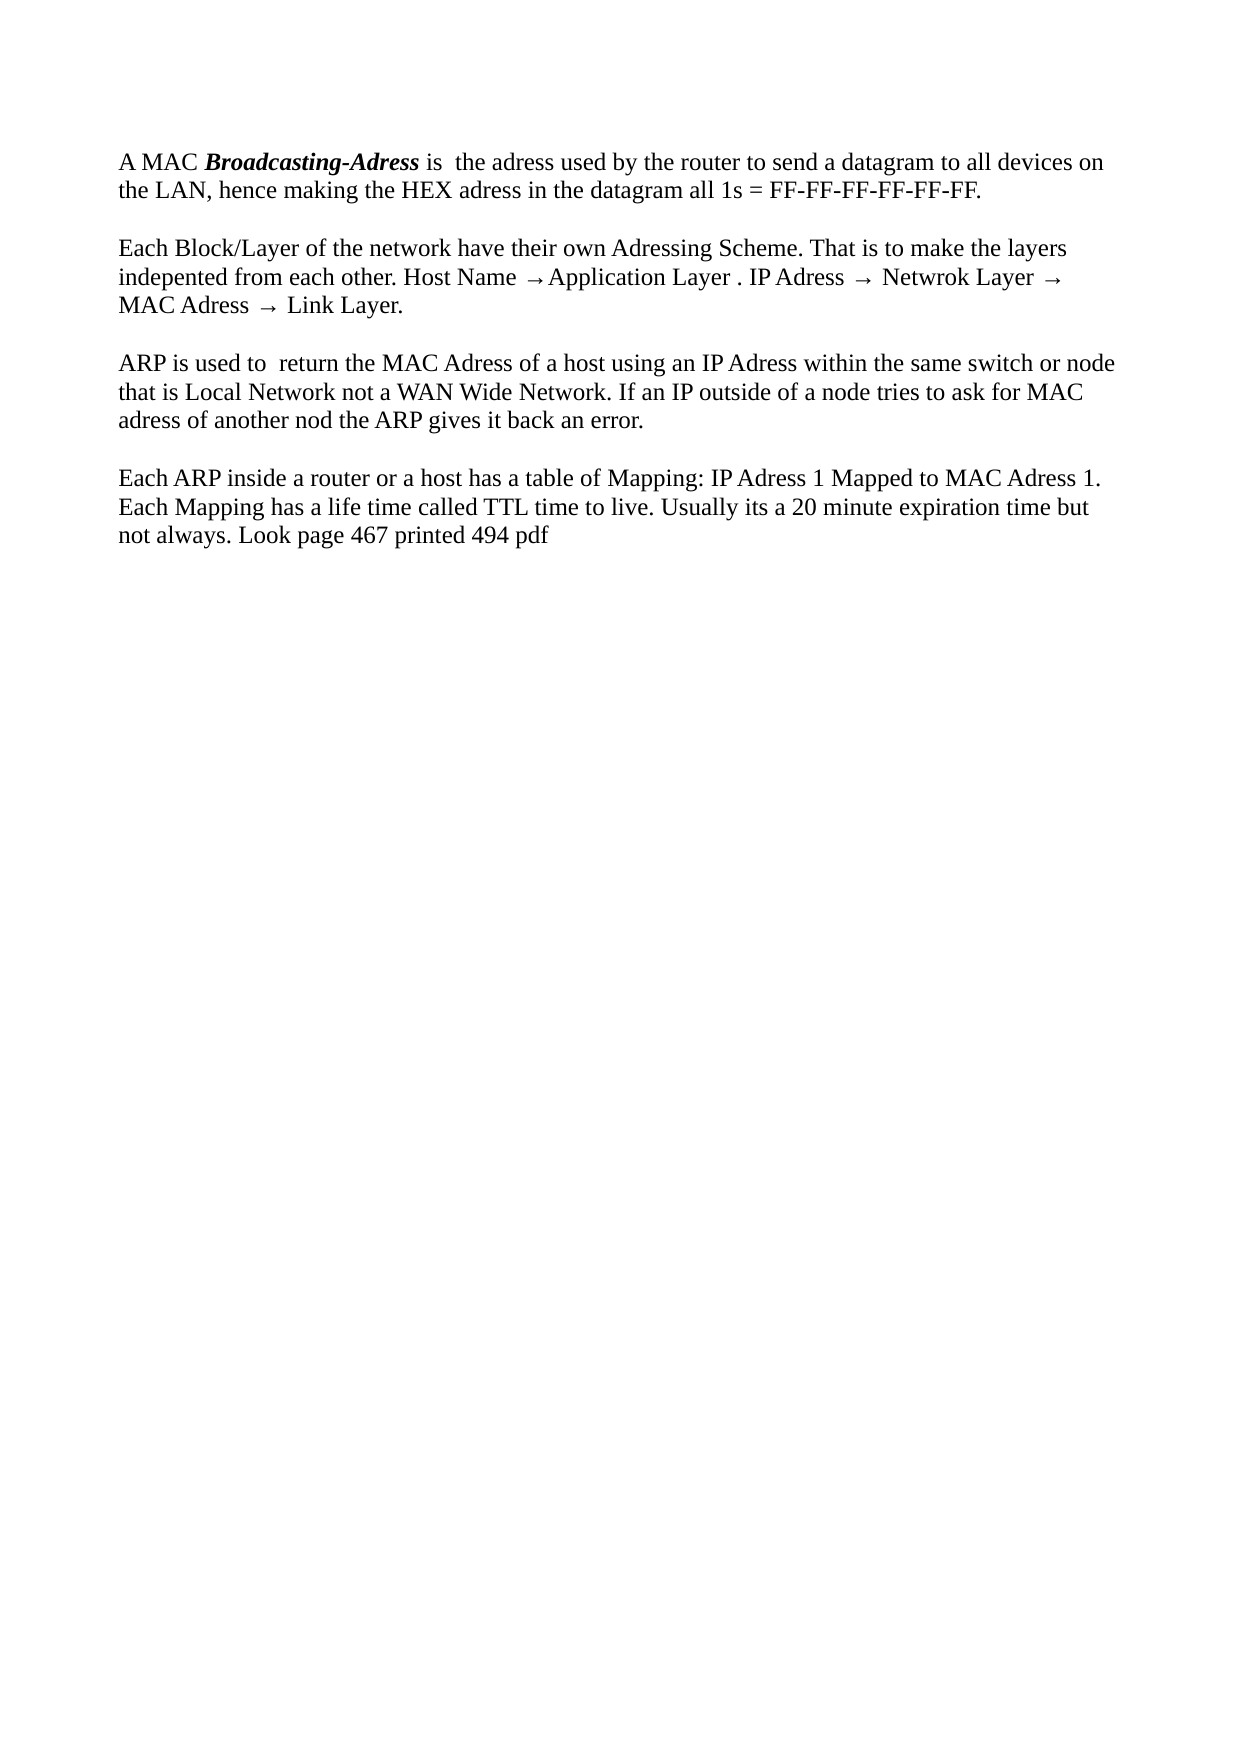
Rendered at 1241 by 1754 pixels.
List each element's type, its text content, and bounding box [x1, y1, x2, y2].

text Each Block/Layer of the network have their own Adressing Scheme. That is to make the layers indepented from each other. Host Name →Application Layer . IP Adress → Netwrok Layer → MAC Adress → Link Layer. [118, 233, 1122, 319]
text ARP is used to return the MAC Adress of a host using an IP Adress within the same switch or node that is Local Network not a WAN Wide Network. If an IP outside of a node tries to ask for MAC adress of another nod the ARP gives it back an error. [118, 348, 1122, 434]
text Each ARP inside a router or a host has a table of Mapping: IP Adress 1 Mapped to MAC Adress 1. Each Mapping has a life time called TTL time to live. Usually its a 20 minute expiration time but not always. Look page 467 printed 494 pdf [118, 463, 1122, 549]
text A MAC Broadcasting-Adress is the adress used by the router to send a datagram to all devices on the LAN, hence making the HEX adress in the datagram all 1s = FF-FF-FF-FF-FF-FF. [118, 147, 1122, 204]
